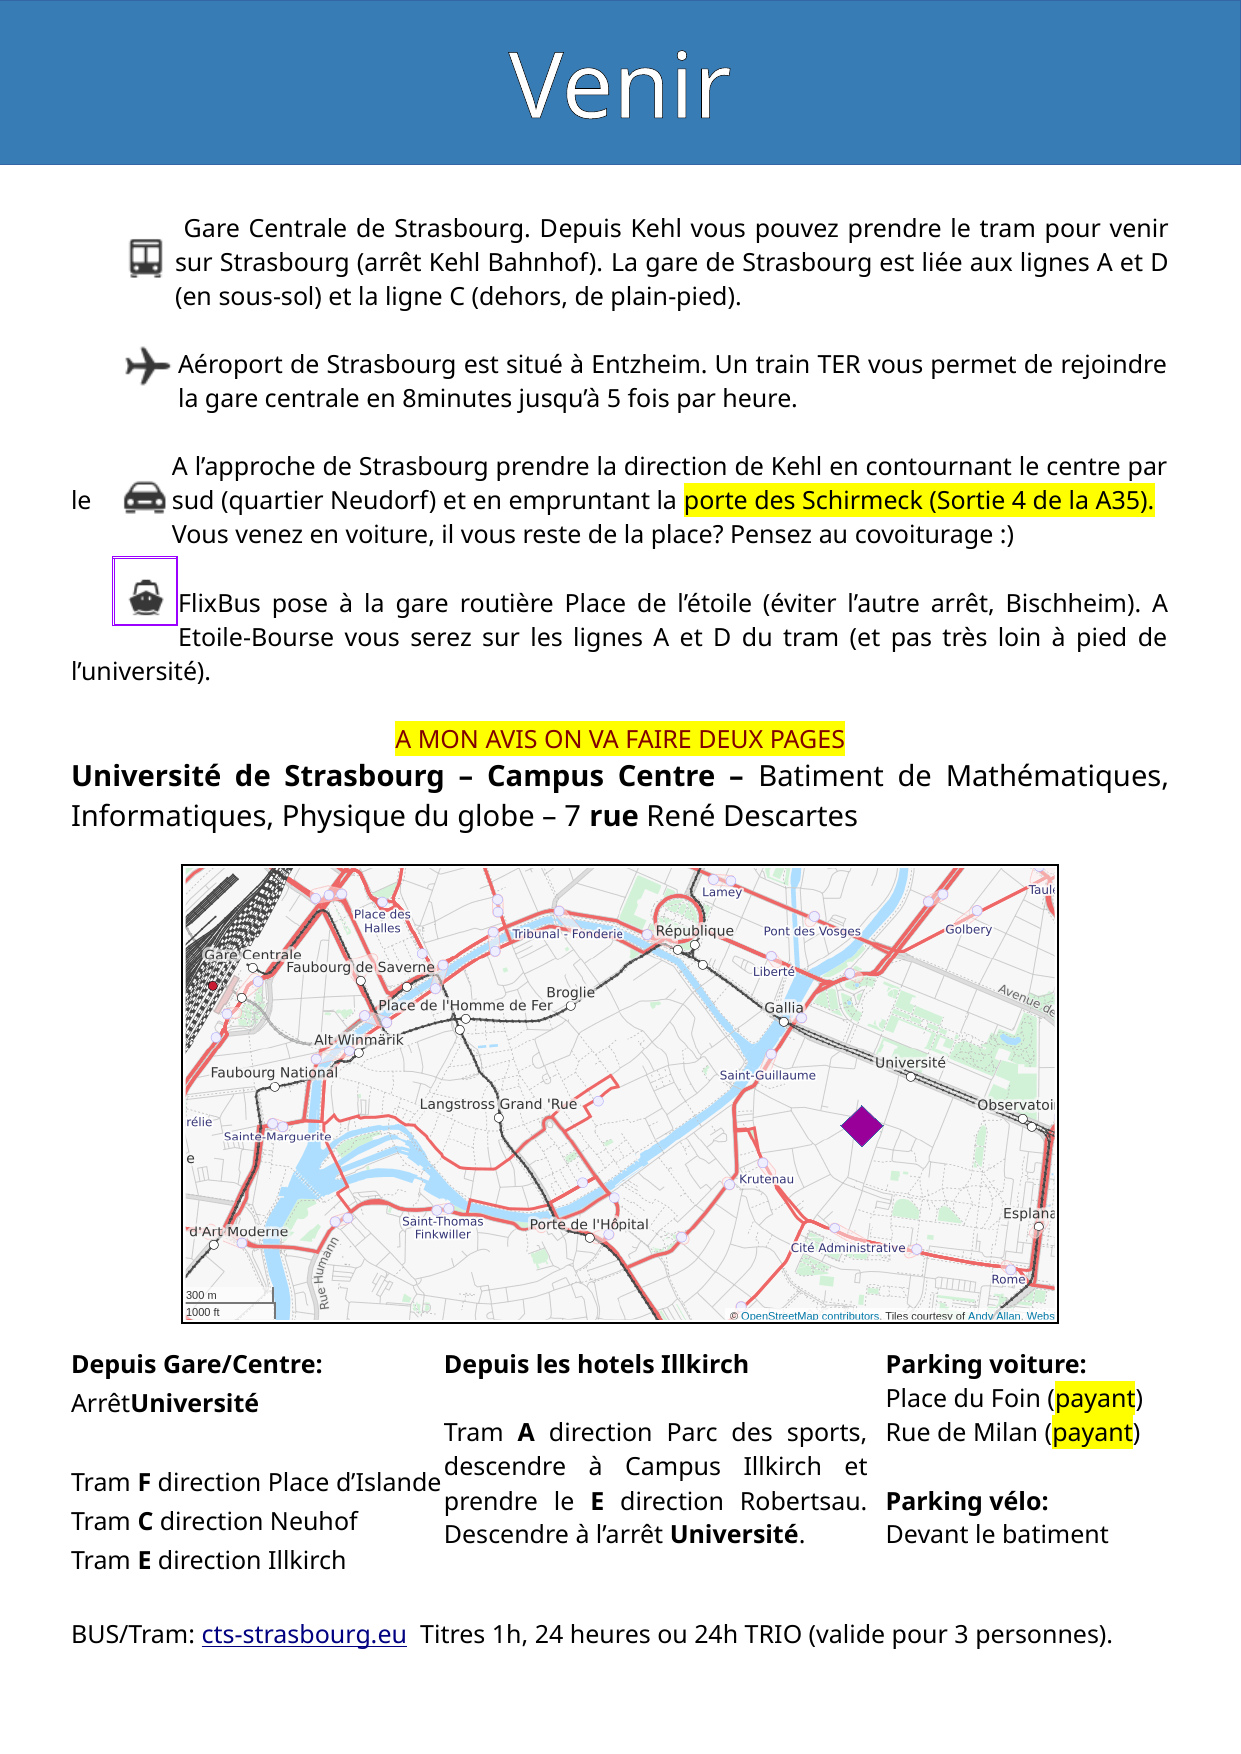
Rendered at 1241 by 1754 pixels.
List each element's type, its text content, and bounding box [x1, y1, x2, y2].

picture [115, 332, 178, 400]
picture [185, 868, 1055, 1320]
text Gare Centrale de Strasbourg. Depuis Kehl vous pouvez prendre le tram pour venir sur Strasbourg (arrêt Kehl Bahnhof). La gare de Strasbourg est liée aux lignes A et D (en sous-sol) et la ligne C (dehors, de plain-pied). [71, 211, 1169, 313]
text A l’approche de Strasbourg prendre la direction de Kehl en contournant le centre par le sud (quartier Neudorf) et en empruntant la porte des Schirmeck (Sortie 4 de la A35). [71, 449, 1169, 517]
table_header Parking voiture: Place du Foin (payant) Rue de Milan (payant) Parking vélo: Devant le batiment [885, 1347, 1169, 1577]
table_header Depuis Gare/Centre: ArrêtUniversité Tram F direction Place d’Islande Tram C direction Neuhof Tram E direction Illkirch [71, 1347, 444, 1577]
text Aéroport de Strasbourg est situé à Entzheim. Un train TER vous permet de rejoindre la gare centrale en 8minutes jusqu’à 5 fois par heure. [71, 347, 1169, 415]
text Université de Strasbourg – Campus Centre – Batiment de Mathématiques, Informatiques, Physique du globe – 7 rue René Descartes [71, 756, 1169, 835]
picture [117, 561, 173, 622]
table_header Depuis les hotels Illkirch Tram A direction Parc des sports, descendre à Campus Illkirch et prendre le E direction Robertsau. Descendre à l’arrêt Université. [444, 1347, 885, 1577]
picture [115, 468, 172, 522]
picture [115, 222, 175, 289]
text A MON AVIS ON VA FAIRE DEUX PAGES [71, 721, 1169, 756]
text FlixBus pose à la gare routière Place de l’étoile (éviter l’autre arrêt, Bischheim). A Etoile-Bourse vous serez sur les lignes A et D du tram (et pas très loin à pied de l’université). [71, 585, 1169, 687]
text BUS/Tram: cts-strasbourg.eu Titres 1h, 24 heures ou 24h TRIO (valide pour 3 personnes). [71, 1617, 1169, 1651]
text Vous venez en voiture, il vous reste de la place? Pensez au covoiturage :) [71, 517, 1169, 551]
